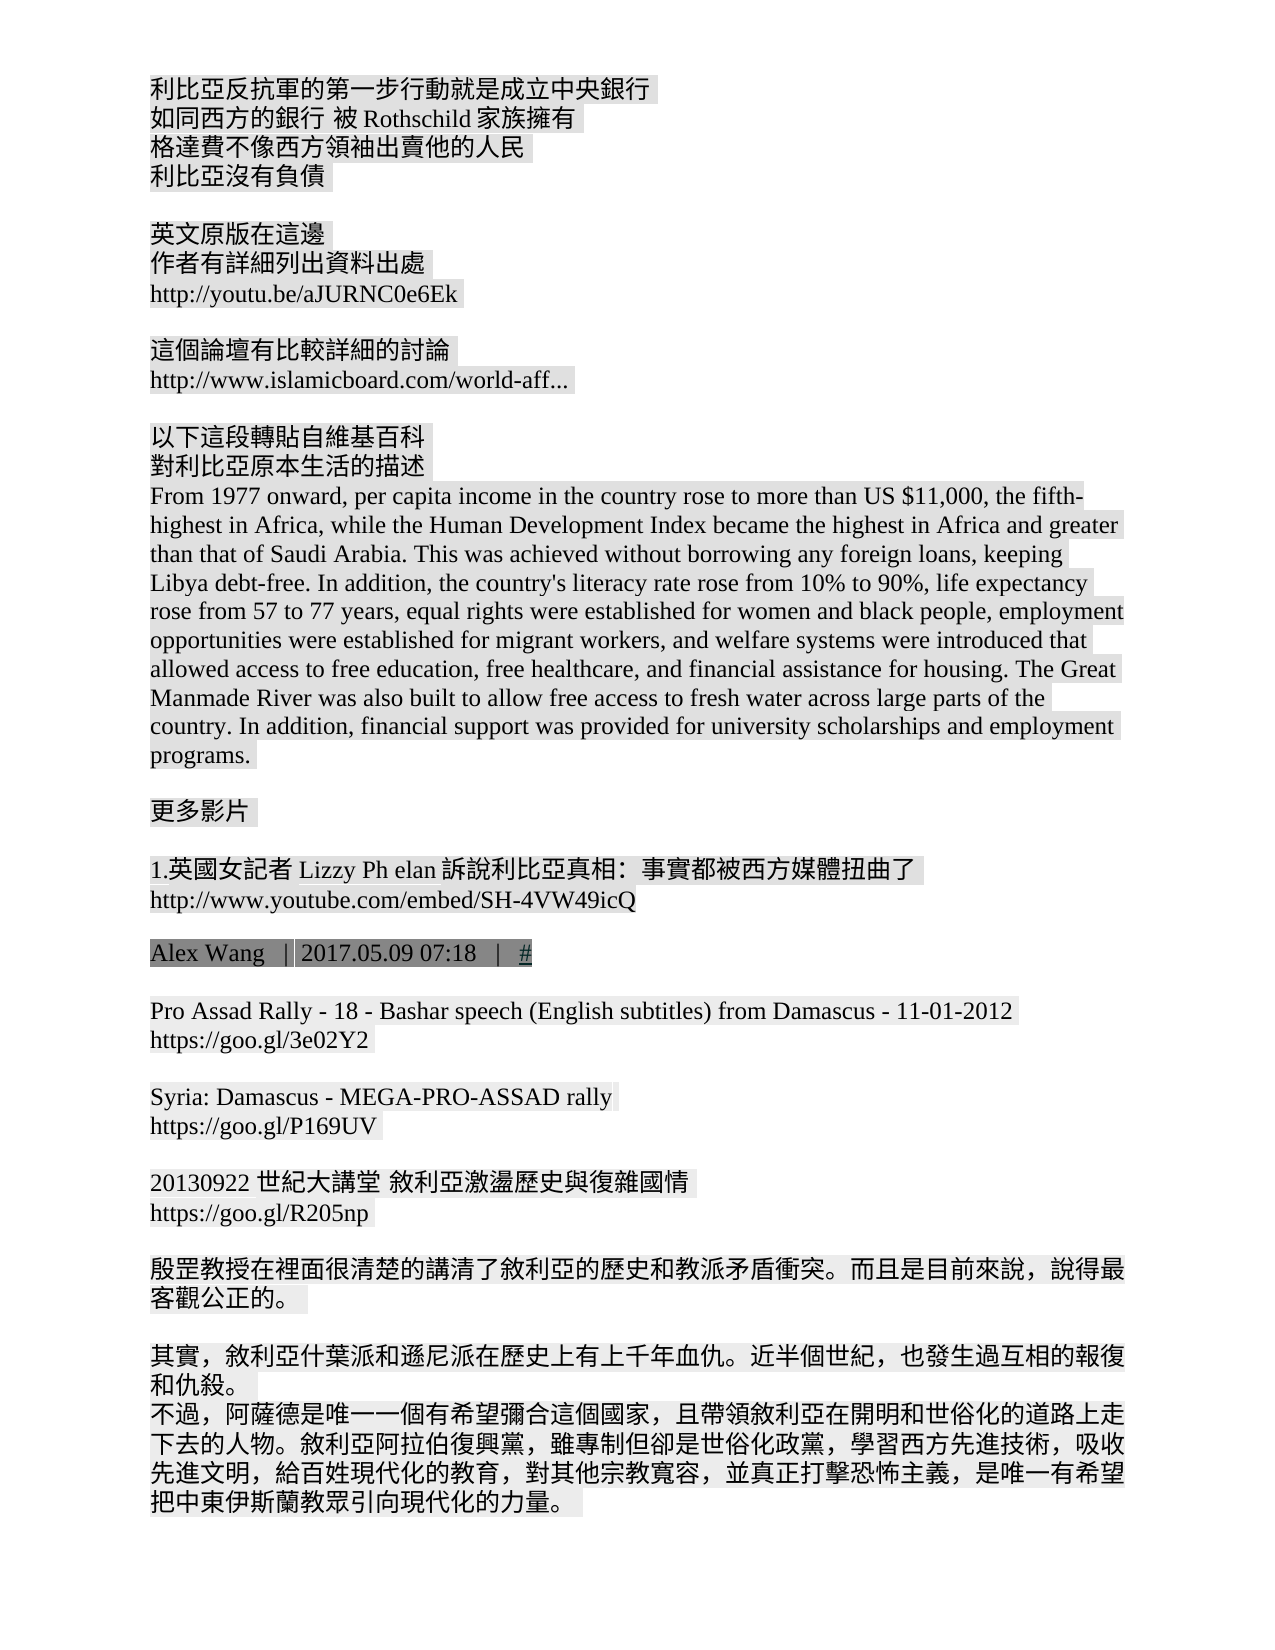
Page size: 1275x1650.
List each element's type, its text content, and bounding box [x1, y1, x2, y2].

text 十年前，花了整整五個晚上，寫了 "伊拉克淪陷記實" 這本小冊子。十年過去了，在美國的 "民主輸出" 與 "人道拯救" 之後，原本在中東世界公衛條件首屈一指的伊拉克，如今已成人間煉獄；生靈塗炭，路有餓莩，槍炮飛彈像雨一樣撒落每一寸土地，數百萬條人命就這樣消失了。 我一直想給這本小冊子寫個第二冊，記錄過去十年來的狀況，同時也想寫個 "利比亞淪陷記實及"敘利亞淪陷記實"，但始終力有餘而心不足，而非心有餘而力不足。這一點小能力是夠的，但心卻難以承受。我總刻意想迴避這類資訊，因為當我知道越多，我就越難面對自己；就跟吸血鬼一樣，只要有鏡子的地方，我就想閉上眼睛，很不想看到自己。 我已經有幾十年的時間不知道自己的模樣了。不想看到的與其說是自己，不如說是不想直視這個真實的世界。一個正常人，如何可能眼睜睜看著這一切極其殘忍毫無人性的血腥、暴力與謊言而能無動於衷？於是，我們只能讓自己盡量變得冷血，變得不正常就是人們所謂正常。 如同伊拉克，利比亞的故事也一樣。美國所指控、而慘遭美軍暴民當街虐殺的所謂獨裁者格達費掌權時，利比亞是全世界最貧窮的國家之一，很快地，它成為非洲最富裕的國家，如今卻滿目瘡痍，更不用說更加慘絕人寰的敘利亞悲歌了。它們過去都曾經是人民生活穩定、福利良好而且迅速欣欣向榮的國家，現在卻全都在美國與西方強權的鐵蹄蹂躪下，飽受屠殺劫掠，成為人間煉獄。 我始終感到很困惑，世界上為什麼會有像美國這樣一個邪惡血腥與殘暴的國家？為什麼人們卻能容忍它的存在，以及容忍它永無止境的血腥暴行？人性之惡究竟有沒有個底線？是非顛倒，善惡易位，人們的智能之低落及易於欺瞞與操弄，或多或少是這一切悲劇的根源。當然，最重要的根源仍然還是 "在乎" 二字。為了個人活下去，我們得學習冷漠，學會無動於衷。冷漠，構成我們每個人的共同罪愆。至於那些無法順利學會的，註定會以各種不同的方式付出他應該付出的代價。 很快地 "那一天" 就會來到，我們目前還活著的每一個人，屆時一個也不例外，統統都得像沈從文說的，埋進泥土裏，等著蛆蟲來收拾。可我希望有一天，能夠有個陌生人來到墳前，告訴地下亡靈，昨日的淚水已成雨水，悲劇遠颺，世界已經不一樣了。 陳真 2017.05.09. ==================== Libya: From Africa’s Richest State Under Gaddafi, to Failed State After NATO Intervention By Garikai Chengu Global Research, September 14, 2016 This week marks the three-year anniversary of the Western-backed assassination of Libya’s former president, Muammar Gaddafi, and the fall of one of Africa’s greatest nations. In 1967 Colonel Gaddafi inherited one of the poorest nations in Africa; however, by the time he was assassinated, Gaddafi had turned Libya into Africa’s wealthiest nation. Libya had the highest GDP per capita and life expectancy on the continent. Less people lived below the poverty line than in the Netherlands. After NATO’s intervention in 2011, Libya is now a failed state and its economy is in shambles. As the government’s control slips through their fingers and into to the militia fighters’ hands, oil production has all but stopped. The militias variously local, tribal, regional, Islamist or criminal, that have plagued Libya since NATO’s intervention, have recently lined up into two warring factions. Libya now has two governments, both with their own Prime Minister, parliament and army. On one side, in the West of the country, Islamist-allied militias took over control of the capital Tripoli and other cities and set up their own government, chasing away a parliament that was elected over the summer. On the other side, in the East of the Country, the “legitimate” government dominated by anti-Islamist politicians, exiled 1,200 kilometers away in Tobruk, no longer governs anything. The fall of Gaddafi’s administration has created all of the country’s worst-case scenarios: Western embassies have all left, the South of the country has become a haven for terrorists, and the Northern coast a center of migrant trafficking. Egypt, Algeria and Tunisia have all closed their borders with Libya. This all occurs amidst a backdrop of widespread rape, assassinations and torture that complete the picture of a state that is failed to the bone. America is clearly fed up with the two inept governments in Libya and is now backing a third force: long-time CIA asset, General Khalifa Hifter, who aims to set himself up as Libya’s new dictator. Hifter, who broke with Gaddafi in the 1980s and lived for years in Langley, Virginia, close to the CIA’s headquarters, where he was trained by the CIA, has taken part in numerous American regime change efforts, including the aborted attempt to overthrow Gaddafi in 1996. In 1991 the New York Times reported that Hifter may have been one of “600 Libyan soldiers trained by American intelligence officials in sabotage and other guerrilla skills…to fit in neatly into the Reagan Administration’s eagerness to topple Colonel Qaddafi”. Hifter’s forces are currently vying with the Al Qaeda group Ansar al-Sharia for control of Libya’s second largest city, Benghazi. Ansar al-Sharia was armed by America during the NATO campaign against Colonel Gaddafi. In yet another example of the U.S. backing terrorists backfiring, Ansar al-Sharia has recently been blamed by America for the brutal assassination of U.S. Ambassador Stevens. Hifter is currently receiving logistical and air support from the U.S. because his faction envision a mostly secular Libya open to Western financiers, speculators, and capital. Perhaps, Gaddafi’s greatest crime, in the eyes of NATO, was his desire to put the interests of local labour above foreign capital and his quest for a strong and truly United States of Africa. In fact, in August 2011, President Obama confiscated $30 billion from Libya’s Central Bank, which Gaddafi had earmarked for the establishment of the African IMF and African Central Bank. In 2011, the West’s objective was clearly not to help the Libyan people, who already had the highest standard of living in Africa, but to oust Gaddafi, install a puppet regime, and gain control of Libya’s natural resources. For over 40 years, Gaddafi promoted economic democracy and used the nationalized oil wealth to sustain progressive social welfare programs for all Libyans. Under Gaddafi’s rule, Libyans enjoyed not only free health-care and free education, but also free electricity and interest-free loans. Now thanks to NATO’s intervention the health-care sector is on the verge of collapse as thousands of Filipino health workers flee the country, institutions of higher education across the East of the country are shut down, and black outs are a common occurrence in once thriving Tripoli. One group that has suffered immensely from NATO’s bombing campaign is the nation’s women. Unlike many other Arab nations, women in Gaddafi’s Libya had the right to education, hold jobs, divorce, hold property and have an income. The United Nations Human Rights Council praised Gaddafi for his promotion of women’s rights. When the colonel seized power in 1969, few women went to university. Today, more than half of Libya’s university students are women. One of the first laws Gaddafi passed in 1970 was an equal pay for equal work law. Nowadays, the new “democratic” Libyan regime is clamping down on women’s rights. The new ruling tribes are tied to traditions that are strongly patriarchal. Also, the chaotic nature of post-intervention Libyan politics has allowed free reign to extremist Islamic forces that see gender equality as a Western perversion. Three years ago, NATO declared that the mission in Libya had been “one of the most successful in NATO history.” Truth is, Western interventions have produced nothing but colossal failures in Libya, Iraq, and Syria. Lest we forget, prior to western military involvement in these three nations, they were the most modern and secular states in the Middle East and North Africa with the highest regional women’s rights and standards of living. A decade of failed military expeditions in the Middle East has left the American people in trillions of dollars of debt. However, one group has benefited immensely from the costly and deadly wars: America’s Military-Industrial-Complex. Building new military bases means billions of dollars for America’s military elite. As Will Blum has pointed out, following the bombing of Iraq, the United States built new bases in Kuwait, Bahrain, Qatar, the United Arab Emirates, Oman and Saudi Arabia. Following the bombing of Afghanistan, the United States is now building military bases in Pakistan, Kazakhstan, Uzbekistan and Tajikistan. Following the recent bombing of Libya, the United States has built new military bases in the Seychelles, Kenya, South Sudan, Niger and Burkina Faso. Given that Libya sits atop the strategic intersection of the African, Middle Eastern and European worlds, Western control of the nation, has always been a remarkably effective way to project power into these three regions and beyond. NATO’s military intervention may have been a resounding success for America’s military elite and oil companies but for the ordinary Libyan, the military campaign may indeed go down in history as one of the greatest failures of the 21st century. Garikai Chengu is a research scholar at Harvard University. Contact him on garikai.chengu@gmail.com ===================== 現在沒有以前好？格達費政權垮台3年 利比亞人民緬懷「救世主」 李佳恒 2015年12月08日 風傳媒 在格達費政權垮台前，他曾警告歐盟（EU），若利比亞不再受他統治，將有200萬移民前往歐洲，把歐洲搞得天翻地覆。不管格達費是不是「救世主」，現在看來，他的預言確實成真了。 2011年10月，在美國及北約（NATO）的協助下，利比亞反抗軍順利扳倒獨裁者格達費（Muammar Gaddafi），結束他對利比亞長達42年的獨裁統治，引起國際社會一片歡聲雷動。格達費倒台之後，利比亞的局勢長期動盪不安，新政府無力平亂，當今頭號恐怖組織「伊斯蘭國」（Islamic State, IS）也已進駐。看著家鄉今日的景況，部分利比亞民眾不禁懷念起格達費統治的年代。 「格達費是救世主」 英國廣播公司（BBC）的記者西蒙斯（Jake Wallis Simons）在非洲國家迦納（Ghana）北部城市阿克拉（Accra）遇見了幾位利比亞人，他們無比懷念格達費統治下的利比亞，甚至有人尊稱格達費為「救世主」，對西方國家而言，可說是完全出乎意料之外。 今年45歲的裁縫穆罕默德（Karim Mohamed）說：「在利比亞，大家都很開心。在美國，有人睡在橋下，這在利比亞絕對不會發生。（利比亞）沒有歧視、沒有問題，通通沒有。」 穆罕默德在利比亞待了3年，直到格達費倒台。他說，在利比亞賺錢並不困難，「我的生活一切都要歸功於格達費，他是非洲的救世主。」穆罕默德用在利比亞賺到的錢在迦納蓋了1間大房子，和妻子與3個小孩同住。 「格達費是個不錯的傢伙。」今年35歲的建築工人姆明（Mustafa Abdel Momin）曾在利比亞住了7年，他說格達費「從來不會欺騙任何人，很完美，是最好的。」 阿克拉甚至有個地區被稱作「利比亞區」（Libyan Quarter），居民的遭遇大多跟穆罕默德類似：在利比亞賺了不少錢，格達費倒台後便移居他國。和迦納大部分地區不同的是，「利比亞區」的住宅大多十分寬敞、現代。 格達費死後，「利比亞區」的新住宅越來越少，甚至留下許多建造到一半的房屋。穆罕默德指著一棟無比氣派的房子，乍看之下還以為是市政廳之類的地方政府建築。穆罕默德說，那棟房子有30個房間，一樣是利比亞的有錢人蓋的，「如果沒有格達費，那棟房子不可能建成。」 格達費的「預言」 西蒙斯和穆罕默德、姆明等人談話時，一名36歲的男子洛博（Amadu）始終在旁靜靜聽著。最後，一臉愁容的洛博開始娓娓道來自己的故事，「我的夢想已經幻滅了。」 2010年，為了前往利比亞，洛博和一票朋友冒著生命危險穿越撒哈拉沙漠。到了利比亞之後，洛博開始當鋪瓦工人，在利比亞內戰於2011年爆發之前，洛博已經存下3500美元（約新台幣11萬5000元）。利比亞內戰爆發後，洛博身無分文地逃到迦納。 格達費是個無情的獨裁者，但在他執政的最後幾年，利比亞的經濟狀況相對富裕、穩定，是不少非洲移民的天堂。西蒙斯形容，當時有不少利比亞人靠著辛勤工作，擺脫貧窮的迴圈。而現在的利比亞，已經淪為恐怖組織、人口販運組織的溫床，國際社會承認的「中央政府」被迫困守東北端城市托布魯克（Tobruk）。 IS在利比亞沿海押解人質（美聯社圖片） 葉哈雅（Eliyas Yahya）激動地說：「為什麼要殺了他？你們靠著殺人來解決問題，但現在問題更嚴重了！」這些利比亞人異口同聲地說，迦納一無是處，青年失業率高的嚇人，唯一的去處是——歐洲。「現在是歐洲、歐洲、歐洲！」葉哈雅說，大家都想去歐洲。 在格達費政權垮台前，他曾威脅歐盟（EU），若利比亞不再受他統治，將有200萬移民前往歐洲，把歐洲搞得天翻地覆。不管格達費是不是「救世主」，現在看來，他的預言確實成真了。 =================== 【第136期】格達費身後5年的利比亞：從平靜祥和到趨於崩潰 兩岸犇報 2016-11-17 文編／江英士 根據大陸《參考消息》的報導，2011年10月20日，利比亞強人格達費遭到槍殺。當時，利比亞民眾走上街頭歡慶「革命」勝利，西方國家領導人稱讚利比亞人民選擇自由、民主，並承諾給與支持和幫助。 5年後的今天，利比亞流傳著一個家喻戶曉的段子：「格達費死後的利比亞，我們以為會變成迪拜（象征開放、富庶和現代化），沒想到成了索馬里亞。」由於持續內戰使國家面臨分裂危機，國民經濟瀕臨崩潰，人民生活舉步維艱。如今的利比亞已像一列失控的火車，似乎在不可逆轉地滑向深淵。 內戰前的人民福利 哈立德是一名36歲的公務員和4個孩子的父親，他說：「革命之前的日子比現在好多了，那時候政府給我的家庭發放補貼，滿足我們一家6口的基本生活需要根本不是問題，而現在這對於我來說是一個艱難的挑戰！我覺得自己快撐不下去了！」 塔拉貝爾斯今年45歲，是一名電腦程序設計員。他說：「2011年之前，政府對我們生活的基本需求都提供有力保障，包括免費醫療、免費教育和生活物資補貼。但現在，我不得不想盡辦法去獲得家庭的日常生活所需。我母親是糖尿病患者，過去她在醫院可以免費接受胰島素治療，但現在我們只能去私營藥店高價購買胰島素。我兒子今年1歲，現在他需要注射的疫苗也很難弄到，政府供應十分有限，我現在很擔心他是否能及時注射疫苗，健康地成長。」 國家面臨分裂危機 格達費時代，中央政府主管外交、軍事和涉及國家經濟民生等重大事項的政策制定和執行，各級政府和市政委員會負責具體日常事務和社會保障，這套系統相對穩定有效地運轉了數十年。 5年後，利比亞陷入無休止的內戰，不同政治派別和武裝團夥的利益衝突以及「伊斯蘭國」組織的滲透，使利比亞國土上出現了「四個政府」並存的局面。其中，聯合國承認的利比亞民族團結政府有名無實，缺乏施政基礎和民意支持而舉步維艱。 代表世俗勢力的東部和代表宗教勢力的西部這兩個政府背後是長期積累的深刻矛盾和利益衝突。當地政治分析人士認為，如果內戰持續下去，國家分裂將不可避免，未來利比亞可能按照地緣和文化分裂成西部、東部和南部三個國家。 國民經濟面臨崩潰 利比亞是非洲石油探明儲量最多的國家，石油是利比亞的經濟命脈和主要支柱，95%以上的出口收入來自石油。5年來，隨著局勢劇變，內戰衝突愈演愈烈，石油產量隨之下滑。目前該國石油的日產量只有35萬桶，不到格達費時代的1/4。 內戰持續和「伊斯蘭國」組織等極端勢力的侵入使該國原油基礎設施和港口遭到破壞。而利比亞國家石油公司組織獨立武裝人員控制產油區，不聽從東西政府號令，儼然成為「國中之國」，石油收入無法得到合理分配。 石油產量銳減加上國際油價暴跌，給利比亞國家財政造成巨大打擊，外匯儲量急劇下降。由於產業結構單一，利比亞過去大量商品依靠進口，現在購買力下降，結果造成市場商品物資短缺，通貨膨脹，經濟陷於崩潰邊緣。 格達費時代後期，聯合國已解除對利比亞的經濟制裁，利比亞政府也放開了對外國投資的限制，擁有石油美元支付能力的利比亞迅速成為本地區外國投資青睞的熱點，大量外國投資和工程承包公司進入利比亞。但5年後，幾乎所有外國公司都已撤離利比亞，未完成的工程項目成為一片廢墟，外國項目公司的工程營地早已被盜搶一空。 民眾生活舉步維艱 憑借油氣資源帶來的豐厚收入，利比亞人民的生活水平在非洲曾經名列前茅。根據利比亞的法律，銀行屬於國有，公民可獲得無息貸款；部分利比亞石油收入直接劃入每個利比亞公民的銀行賬戶；生活用電免費，公民享有免費醫療和免費教育，如果國內教育或醫療條件不能滿足需要，政府會資助公民出國留學或接受治療，每個月發放2300美元住宿和交通補貼；國家糧食、食糖、茶葉等生活必需品實行價格補貼；利比亞公民購買汽車，政府會提供相當於車價50%的補貼；在就業問題上，如果大學畢業生暫時沒找到工作，政府會支付其相當於平均水平的補貼，直到找到工作為止。 而現在由於通貨膨脹，購買力縮水，利比亞民眾的基本生活物資都很難有保障，更談不上過往的奢侈消費。教育和醫療資源短缺，失學兒童日益增加，醫院缺醫少藥，病患得不到及時救治，大學和醫院裡的外國教授和專家都已撤離。城市供水供電時常中斷，電話、網絡系統大面積癱瘓。幾十萬利比亞人為逃避戰亂移居周邊鄰國，淪為難民。 除了生活上的困難，利比亞民眾的人身和財產安全也無法得到保障。市場裡有人兜售武器彈藥，武裝匪徒團夥充斥城市，綁架、勒索等各類犯罪案件層出不窮。警察系統幾近癱瘓，根本無法履行維護社會治安的職責。不同派別的民兵武裝隨處設卡，征收過路費和保護費，還時不時為爭奪地盤大打出手。整個國家陷入無政府狀態。 ================== 影片：https://www.youtube.com/watch?v=WauktZaT6go 上傳日期：2011年11月4日 在1951年時利比亞是世界上最貧窮的國家 北約入侵前利比亞人享有非洲的最高生活標準 排在俄羅斯、巴西和沙烏地阿拉伯前 在利比亞，家被視為人權 新婚夫婦獲得5萬美元購買自己的家 電力免費給所有人 格達費之前，少於五分一利比亞人識字 現在教育是免費和高質 識字率是83％ 醫療亦是免費及高質 如果利比亞人不能在利比亞找到他們需要的教育和保健 那麼利比亞政府資助他們到國外獲得它 法律規定所有貸款均為免息0％ 如果一個利比亞人購買一輛車 政府支付價錢的50％ 汽油的價格是0.14美元 任何利比亞人想要成為農夫會被給予 免費使用土地、一個家、設備、禽畜和種子 2011年7月1日 有170萬人聚集在Tripoli綠色廣場 反對北約對利比亞的轟炸 這代表了95％的Tripoli人口 也是1/3的利比亞人口 利比亞的中央銀行是獨立的 不像其他西方國家銀行 利比亞的銀行沒有被Rothschild家族擁有 發行的貨幣沒有負債 1990年代利比亞被指控要為Lockerbie空難負責 之後美國被人發現付了每位證人400萬美金來指控利比亞嫌疑犯 格達費同時為了改變利比亞原油只能收美元結算而努力 轉為非洲共同貨幣Gold African Dinar 利比亞反抗軍的第一步行動就是成立中央銀行 如同西方的銀行 被Rothschild家族擁有 格達費不像西方領袖出賣他的人民 利比亞沒有負債 英文原版在這邊 作者有詳細列出資料出處 http://youtu.be/aJURNC0e6Ek 這個論壇有比較詳細的討論 http://www.islamicboard.com/world-aff... 以下這段轉貼自維基百科 對利比亞原本生活的描述 From 1977 onward, per capita income in the country rose to more than US $11,000, the fifth-highest in Africa, while the Human Development Index became the highest in Africa and greater than that of Saudi Arabia. This was achieved without borrowing any foreign loans, keeping Libya debt-free. In addition, the country's literacy rate rose from 10% to 90%, life expectancy rose from 57 to 77 years, equal rights were established for women and black people, employment opportunities were established for migrant workers, and welfare systems were introduced that allowed access to free education, free healthcare, and financial assistance for housing. The Great Manmade River was also built to allow free access to fresh water across large parts of the country. In addition, financial support was provided for university scholarships and employment programs. 更多影片 1.英國女記者Lizzy Ph elan訴說利比亞真相：事實都被西方媒體扭曲了 http://www.youtube.com/embed/SH-4VW49icQ [150, 75, 1125, 913]
text Alex Wang | 2017.05.09 07:18 | # [150, 938, 1125, 967]
text Pro Assad Rally - 18 - Bashar speech (English subtitles) from Damascus - 11-01-2012 https://goo.gl/3e02Y2 Syria: Damascus - MEGA-PRO-ASSAD rally https://goo.gl/P169UV 20130922 世紀大講堂 敘利亞激盪歷史與復雜國情 https://goo.gl/R205np 殷罡教授在裡面很清楚的講清了敘利亞的歷史和教派矛盾衝突。而且是目前來說，說得最客觀公正的。 其實，敘利亞什葉派和遜尼派在歷史上有上千年血仇。近半個世紀，也發生過互相的報復和仇殺。 不過，阿薩德是唯一一個有希望彌合這個國家，且帶領敘利亞在開明和世俗化的道路上走下去的人物。敘利亞阿拉伯復興黨，雖專制但卻是世俗化政黨，學習西方先進技術，吸收先進文明，給百姓現代化的教育，對其他宗教寬容，並真正打擊恐怖主義，是唯一有希望把中東伊斯蘭教眾引向現代化的力量。 其實，阿薩德的統治相當穩固。因為基本上敘利亞內部幾乎所有少數派，阿拉維派、德魯茲派、基督徒、庫爾德人都是支持阿薩德的。由於社會復興黨的世俗化政策，遜尼派裡面有相當大親世俗化力量，而且親商遜尼派的也和阿薩德保持良好的關係。 所以，基本上一片散沙的敘利亞自由軍，基本上不可能出現一個公認服眾的反對派領袖來挑戰阿薩德的統治。如果是選舉，或者說按照敘利亞人民的意志來決定敘利亞的未來，在未來的5-10年，阿薩德依然會勝出。這就是為什麼，阿薩德一點都不怕敘利亞進行大選，而西方堅決要阿薩德下台走人至少結束政治生命。 [150, 967, 1125, 1546]
